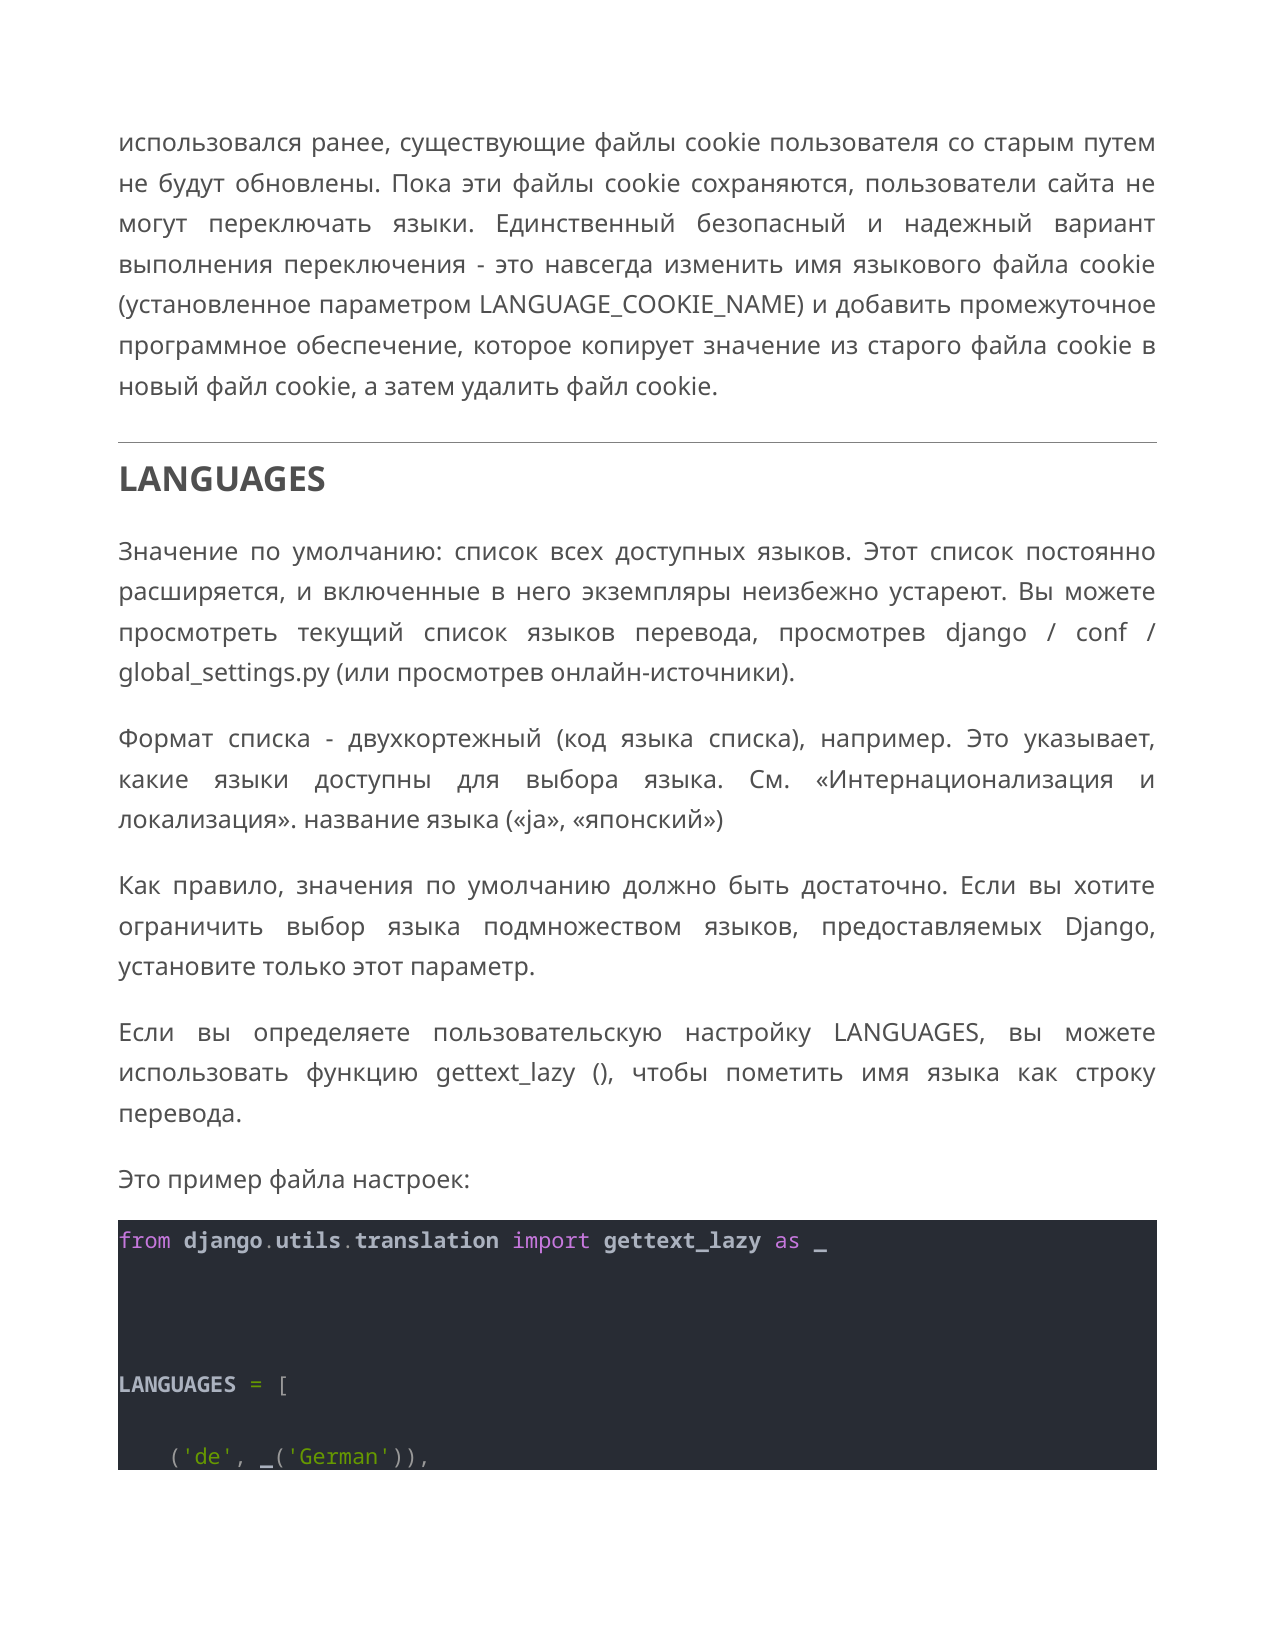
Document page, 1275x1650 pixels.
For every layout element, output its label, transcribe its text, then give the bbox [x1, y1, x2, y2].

text Значение по умолчанию: список всех доступных языков. Этот список постоянно расширяется, и включенные в него экземпляры неизбежно устареют. Вы можете просмотреть текущий список языков перевода, просмотрев django / conf / global_settings.py (или просмотрев онлайн-источники). [118, 527, 1157, 689]
text from django.utils.translation import gettext_lazy as _ [118, 1220, 1157, 1255]
text Формат списка - двухкортежный (код языка списка), например. Это указывает, какие языки доступны для выбора языка. См. «Интернационализация и локализация». название языка («ja», «японский») [118, 714, 1157, 836]
text LANGUAGES = [ [118, 1364, 1157, 1398]
text Как правило, значения по умолчанию должно быть достаточно. Если вы хотите ограничить выбор языка подмножеством языков, предоставляемых Django, установите только этот параметр. [118, 861, 1157, 983]
subtitle LANGUAGES [118, 455, 1157, 502]
text ('de', _('German')), [118, 1436, 1157, 1470]
text Это пример файла настроек: [118, 1155, 1157, 1195]
text использовался ранее, существующие файлы cookie пользователя со старым путем не будут обновлены. Пока эти файлы cookie сохраняются, пользователи сайта не могут переключать языки. Единственный безопасный и надежный вариант выполнения переключения - это навсегда изменить имя языкового файла cookie (установленное параметром LANGUAGE_COOKIE_NAME) и добавить промежуточное программное обеспечение, которое копирует значение из старого файла cookie в новый файл cookie, а затем удалить файл cookie. [118, 118, 1157, 402]
text Если вы определяете пользовательскую настройку LANGUAGES, вы можете использовать функцию gettext_lazy (), чтобы пометить имя языка как строку перевода. [118, 1008, 1157, 1130]
